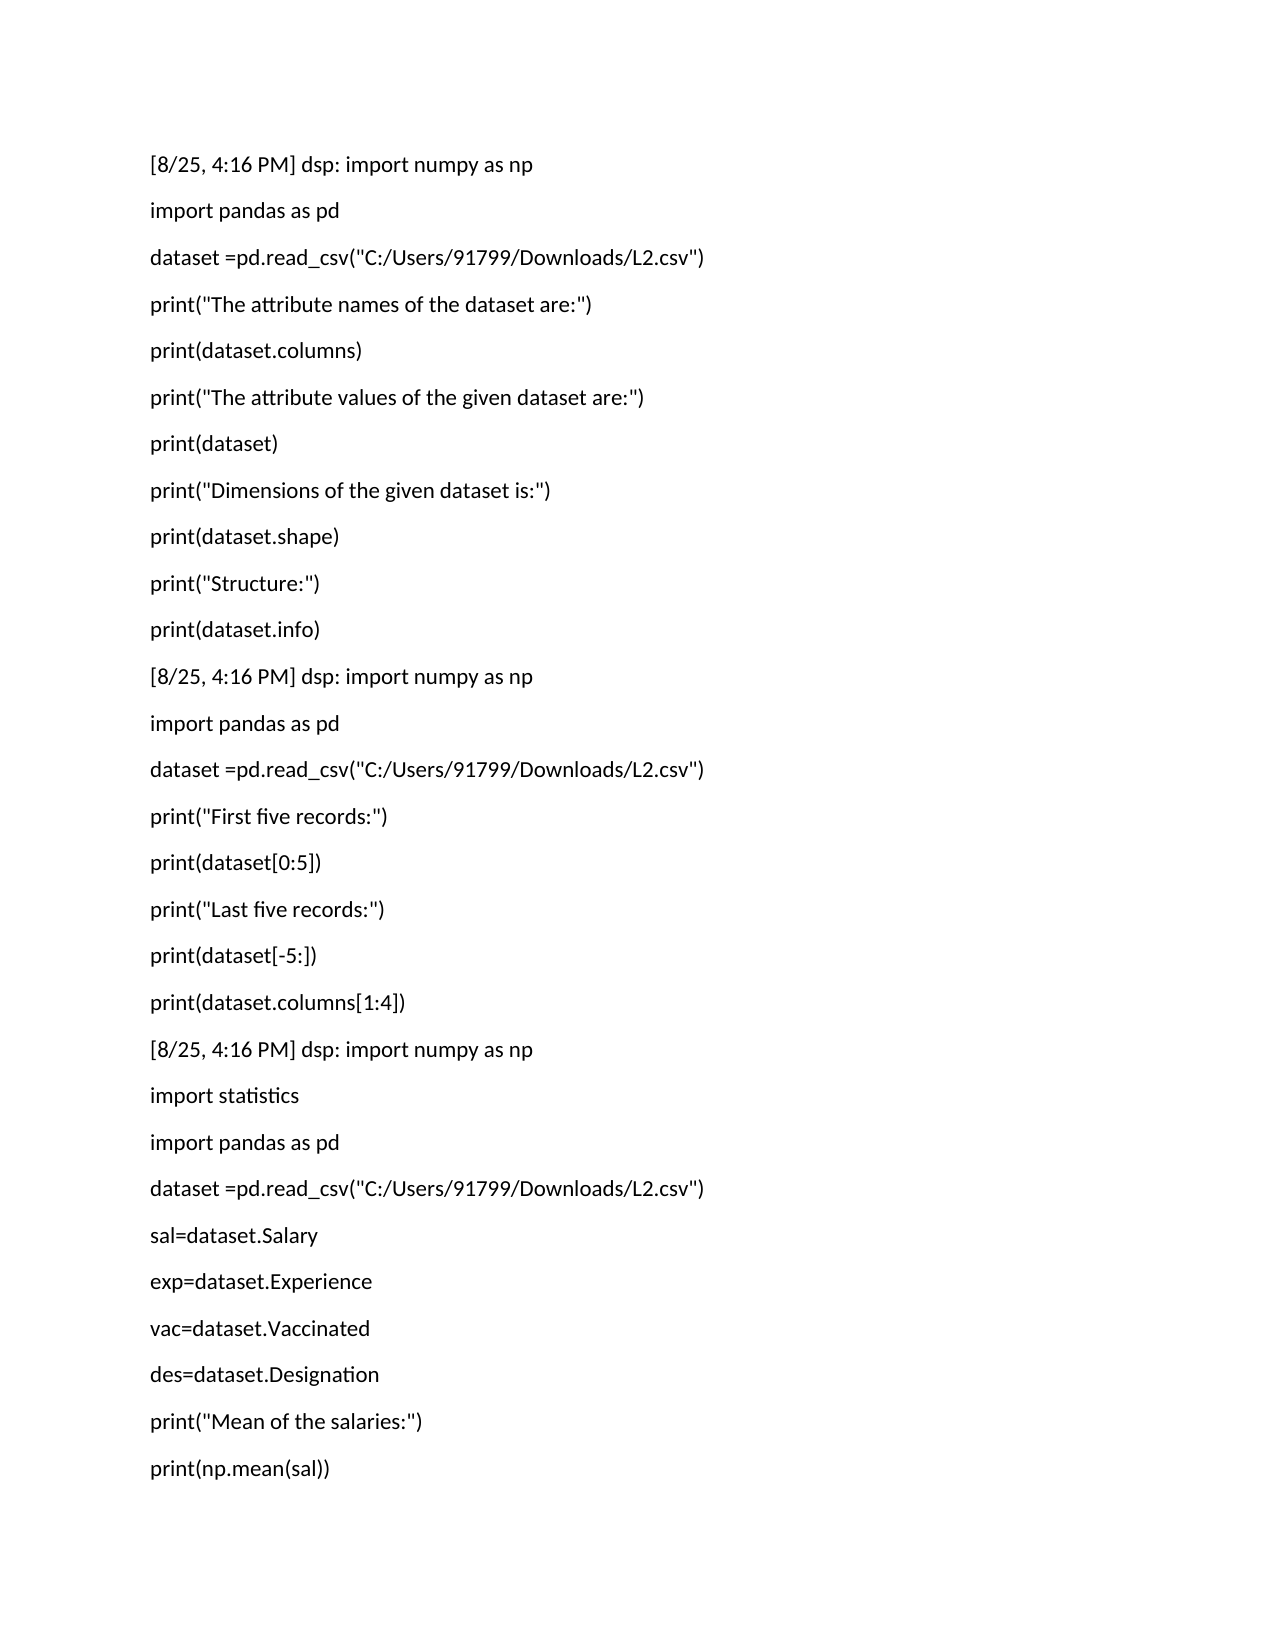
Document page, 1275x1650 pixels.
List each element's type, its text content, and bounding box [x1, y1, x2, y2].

text print(np.mean(sal)) [150, 1454, 1125, 1482]
text exp=dataset.Experience [150, 1267, 1125, 1296]
text import pandas as pd [150, 197, 1125, 224]
text print(dataset[0:5]) [150, 848, 1125, 876]
text des=dataset.Designation [150, 1361, 1125, 1389]
text print("Dimensions of the given dataset is:") [150, 476, 1125, 504]
text print(dataset) [150, 429, 1125, 457]
text print(dataset.shape) [150, 522, 1125, 551]
text [8/25, 4:16 PM] dsp: import numpy as np [150, 662, 1125, 690]
text [8/25, 4:16 PM] dsp: import numpy as np [150, 150, 1125, 178]
text print(dataset.info) [150, 616, 1125, 644]
text print("Mean of the salaries:") [150, 1407, 1125, 1435]
text import pandas as pd [150, 709, 1125, 737]
text print("The attribute names of the dataset are:") [150, 290, 1125, 318]
text dataset =pd.read_csv("C:/Users/91799/Downloads/L2.csv") [150, 1174, 1125, 1202]
text dataset =pd.read_csv("C:/Users/91799/Downloads/L2.csv") [150, 243, 1125, 271]
text print("First five records:") [150, 802, 1125, 830]
text print(dataset[-5:]) [150, 942, 1125, 969]
text import pandas as pd [150, 1128, 1125, 1156]
text print("The attribute values of the given dataset are:") [150, 383, 1125, 411]
text vac=dataset.Vaccinated [150, 1314, 1125, 1342]
text dataset =pd.read_csv("C:/Users/91799/Downloads/L2.csv") [150, 755, 1125, 783]
text print(dataset.columns) [150, 336, 1125, 364]
text [8/25, 4:16 PM] dsp: import numpy as np [150, 1035, 1125, 1063]
text import statistics [150, 1081, 1125, 1109]
text sal=dataset.Salary [150, 1221, 1125, 1249]
text print("Last five records:") [150, 895, 1125, 923]
text print("Structure:") [150, 569, 1125, 597]
text print(dataset.columns[1:4]) [150, 988, 1125, 1016]
